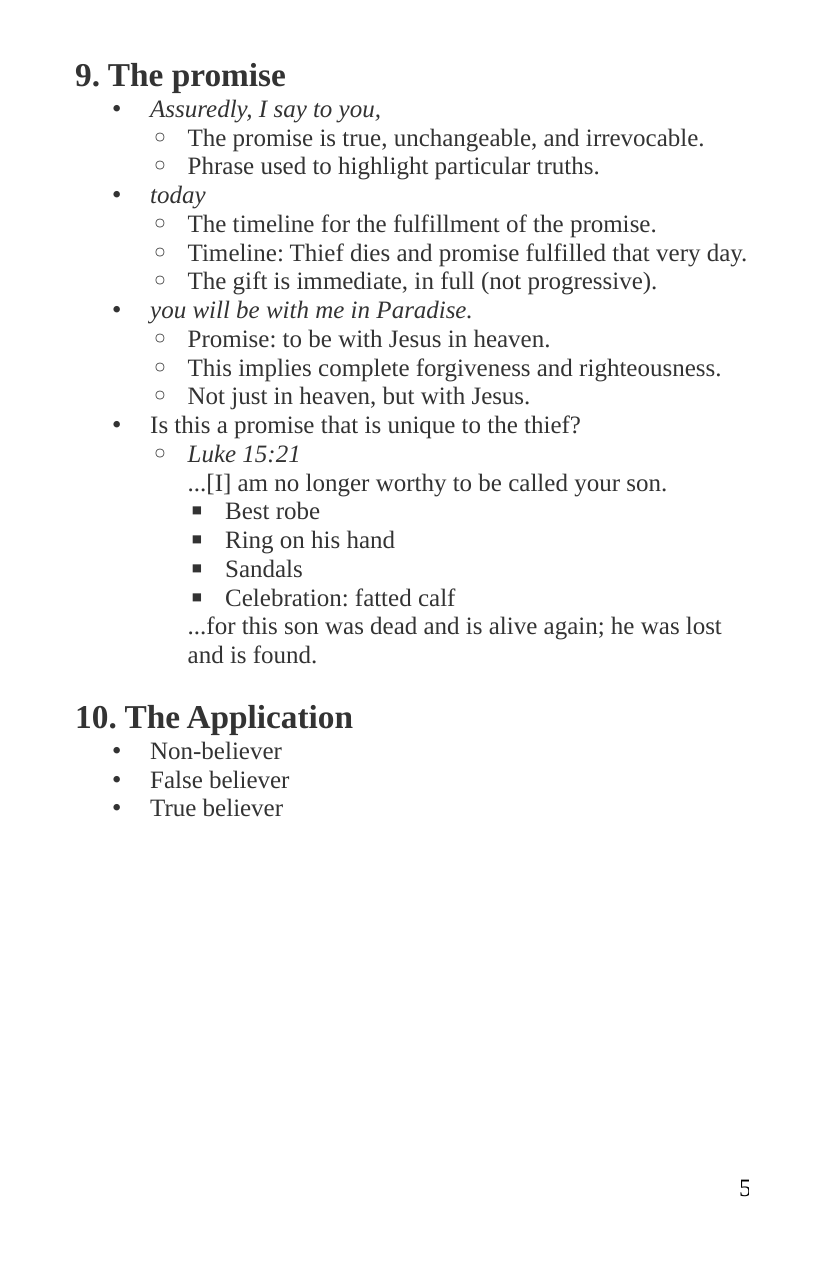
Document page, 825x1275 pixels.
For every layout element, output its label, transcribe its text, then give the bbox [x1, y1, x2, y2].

list Is this a promise that is unique to the thief? [112, 410, 750, 439]
list Luke 15:21 ...[I] am no longer worthy to be called your son. [150, 439, 750, 496]
list Assuredly, I say to you, [112, 94, 750, 123]
list The gift is immediate, in full (not progressive). [150, 266, 750, 295]
list Best robe [187, 496, 750, 525]
list Sandals [187, 554, 750, 583]
list True believer [112, 793, 750, 822]
list Ring on his hand [187, 525, 750, 554]
list This implies complete forgiveness and righteousness. [150, 353, 750, 381]
list Celebration: fatted calf [187, 583, 750, 611]
list The timeline for the fulfillment of the promise. [150, 209, 750, 238]
list Non-believer [112, 736, 750, 765]
text 9. The promise [75, 56, 750, 94]
list Not just in heaven, but with Jesus. [150, 381, 750, 410]
list The promise is true, unchangeable, and irrevocable. [150, 123, 750, 151]
list Phrase used to highlight particular truths. [150, 151, 750, 180]
list False believer [112, 765, 750, 793]
list Promise: to be with Jesus in heaven. [150, 324, 750, 353]
list today [112, 180, 750, 209]
text 10. The Application [75, 698, 750, 736]
list you will be with me in Paradise. [112, 295, 750, 324]
list ...for this son was dead and is alive again; he was lost and is found. [150, 611, 750, 669]
list Timeline: Thief dies and promise fulfilled that very day. [150, 238, 750, 266]
